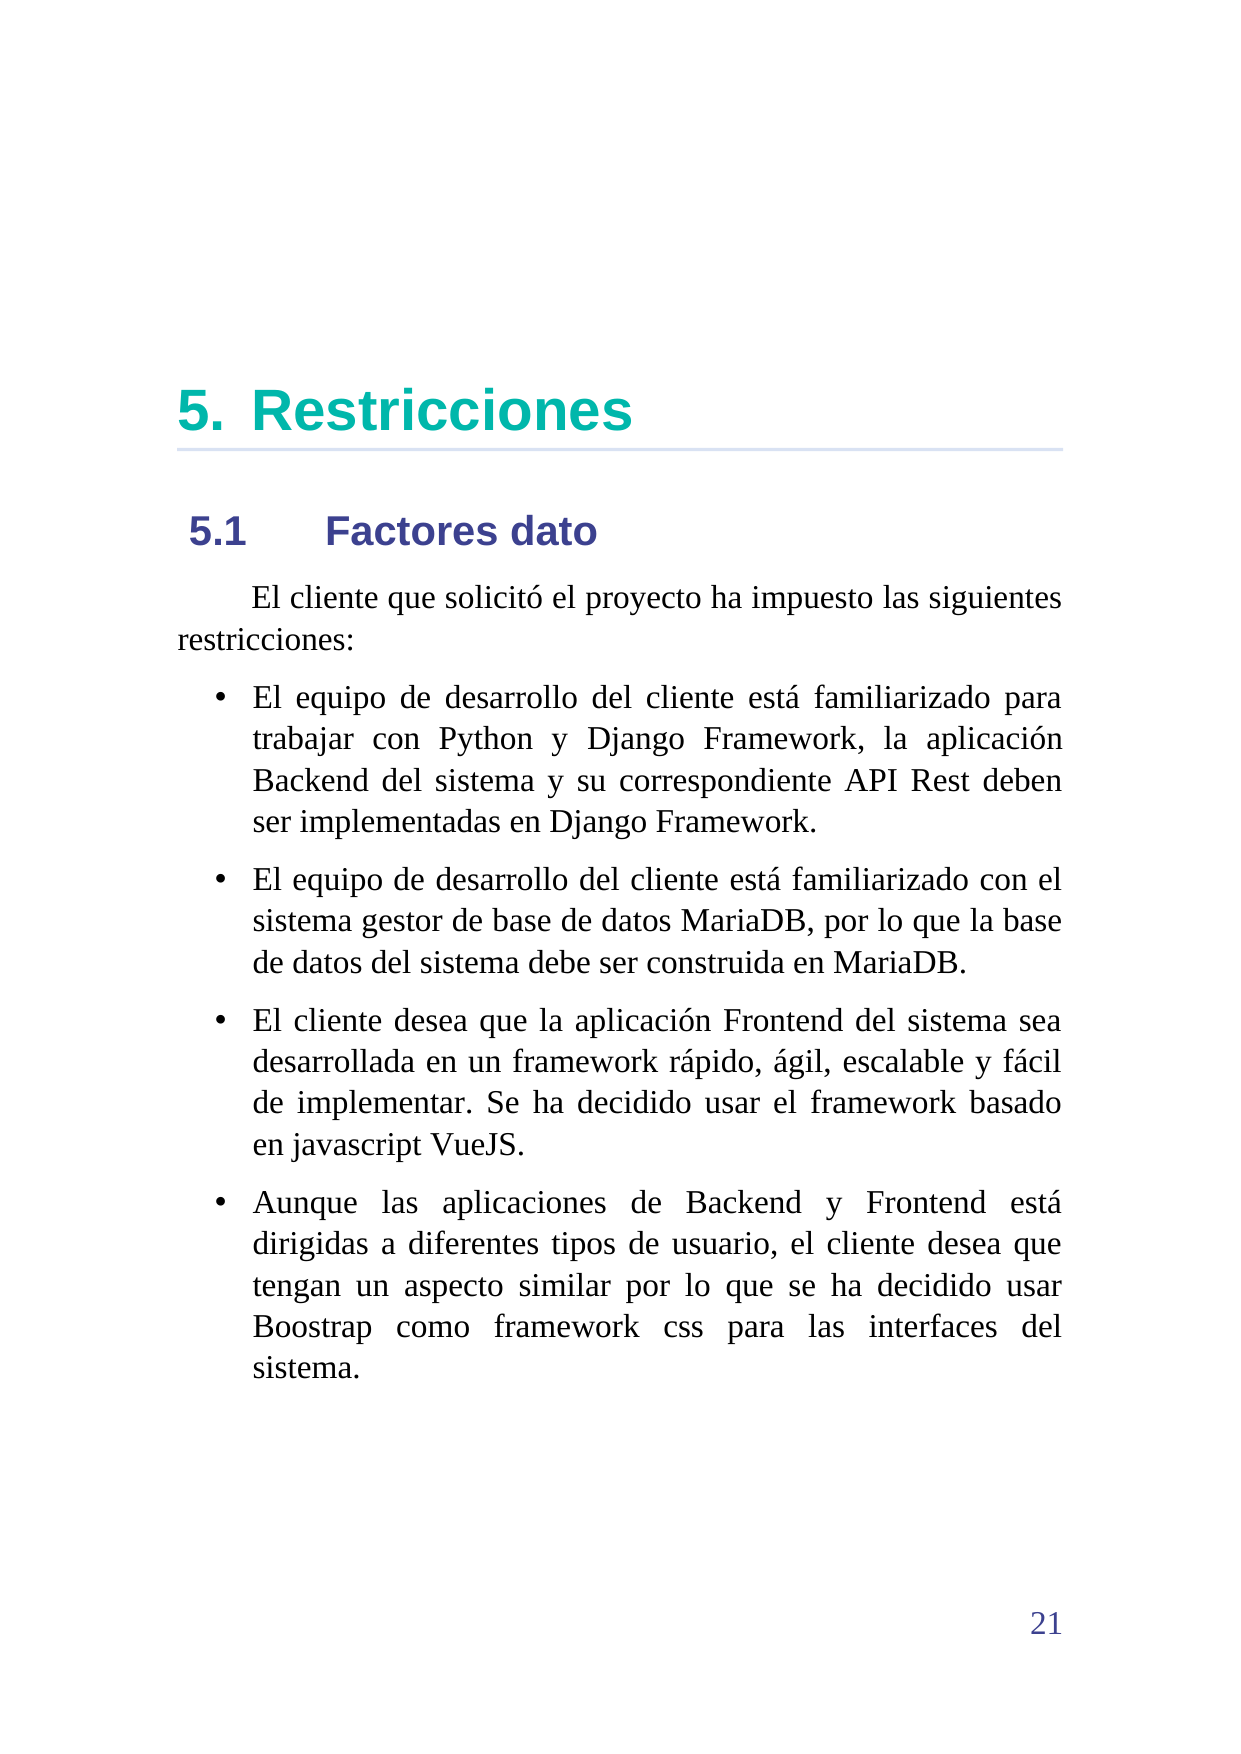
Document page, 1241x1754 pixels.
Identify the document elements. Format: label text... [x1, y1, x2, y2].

list El cliente desea que la aplicación Frontend del sistema sea desarrollada en un framework rápido, ágil, escalable y fácil de implementar. Se ha decidido usar el framework basado en javascript VueJS. [215, 1000, 1063, 1162]
text El cliente que solicitó el proyecto ha impuesto las siguientes restricciones: [177, 578, 1063, 657]
subtitle Restricciones [177, 376, 1063, 443]
subtitle Factores dato [177, 506, 1063, 554]
list El equipo de desarrollo del cliente está familiarizado con el sistema gestor de base de datos MariaDB, por lo que la base de datos del sistema debe ser construida en MariaDB. [215, 859, 1063, 980]
list El equipo de desarrollo del cliente está familiarizado para trabajar con Python y Django Framework, la aplicación Backend del sistema y su correspondiente API Rest deben ser implementadas en Django Framework. [215, 677, 1063, 839]
list Aunque las aplicaciones de Backend y Frontend está dirigidas a diferentes tipos de usuario, el cliente desea que tengan un aspecto similar por lo que se ha decidido usar Boostrap como framework css para las interfaces del sistema. [215, 1182, 1063, 1386]
